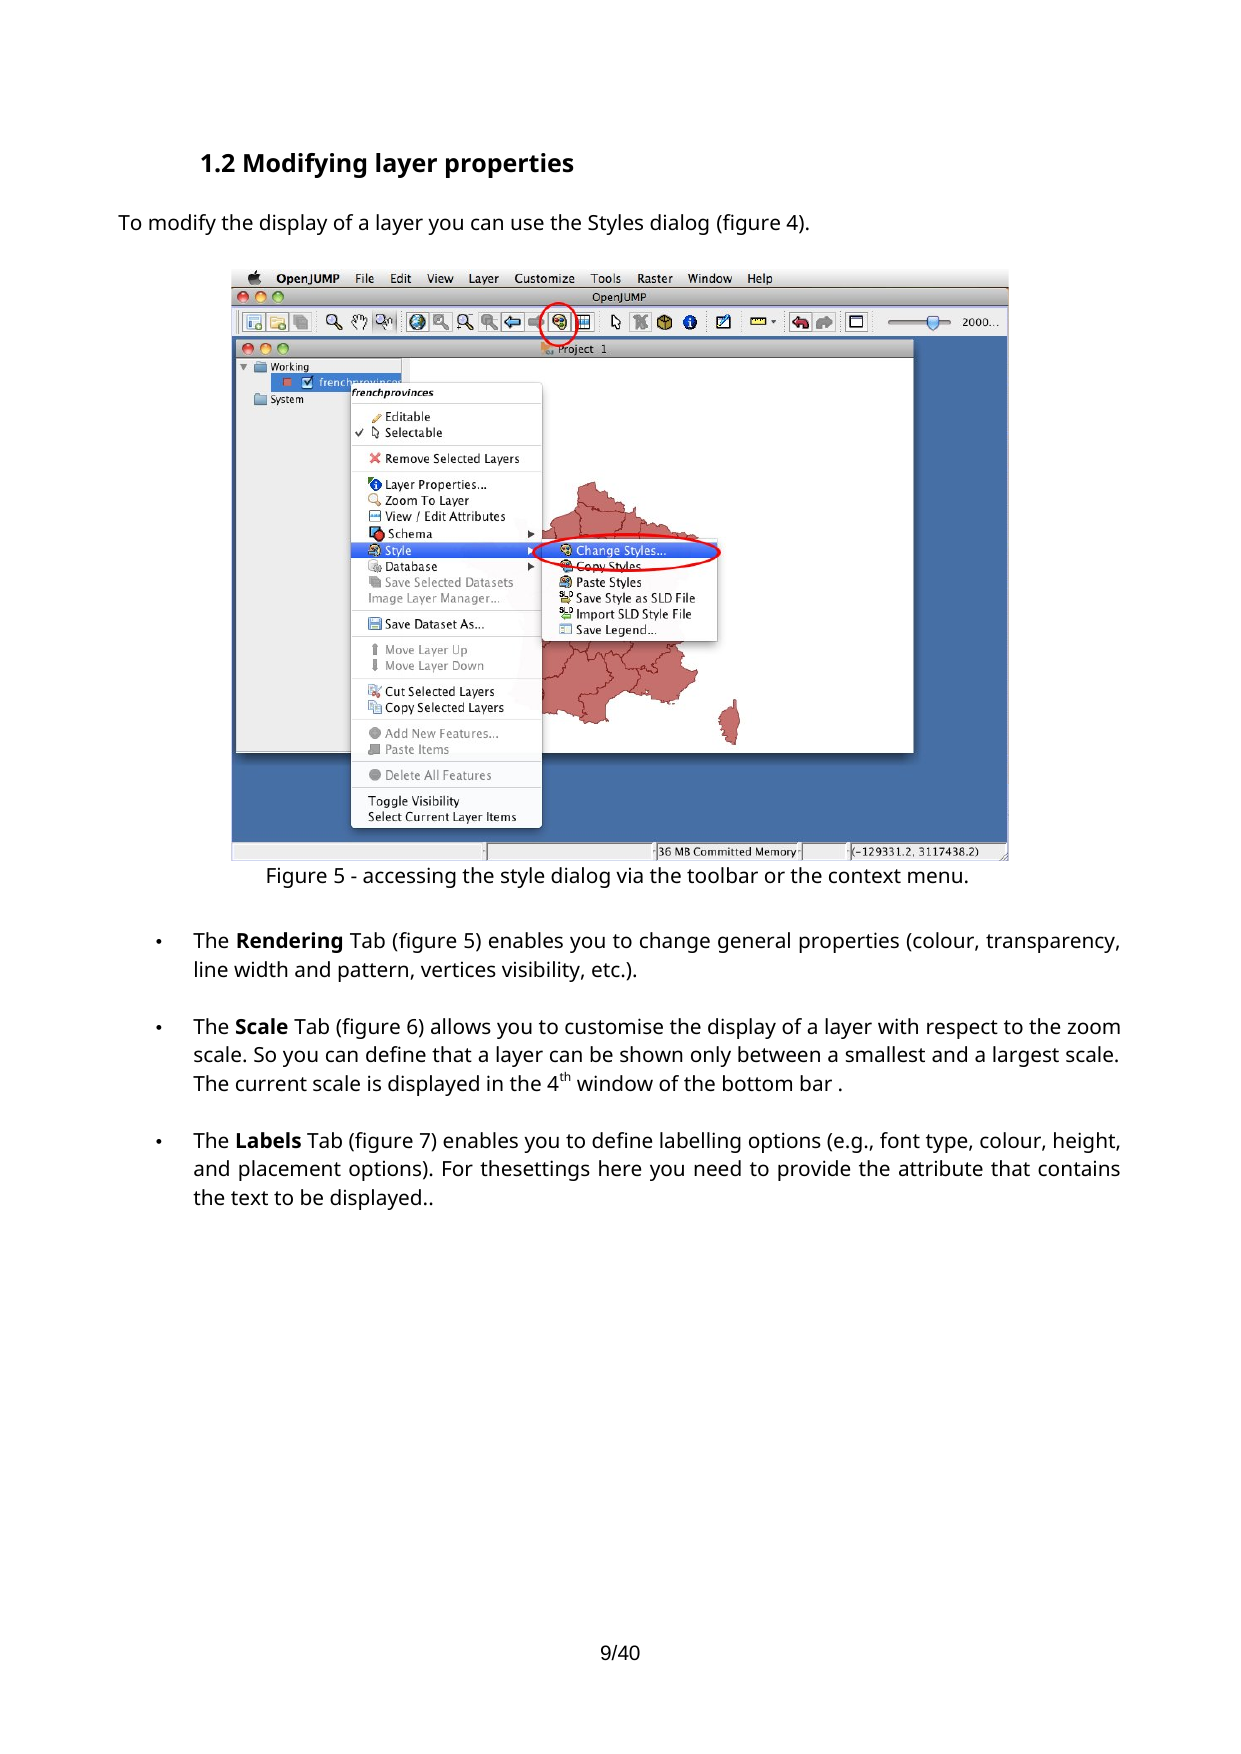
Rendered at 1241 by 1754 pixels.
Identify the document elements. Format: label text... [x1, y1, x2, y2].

picture [231, 269, 1009, 861]
list The Scale Tab (figure 6) allows you to customise the display of a layer with respect to the zoom scale. So you can define that a layer can be shown only between a smallest and a largest scale. The current scale is displayed in the 4th window of the bottom bar . [156, 1012, 1122, 1097]
text Figure - accessing the style dialog via the toolbar or the context menu. [248, 861, 992, 889]
list The Labels Tab (figure 7) enables you to define labelling options (e.g., font type, colour, height, and placement options). For thesettings here you need to provide the attribute that contains the text to be displayed.. [156, 1126, 1122, 1211]
list The Rendering Tab (figure 5) enables you to change general properties (colour, transparency, line width and pattern, vertices visibility, etc.). [156, 927, 1122, 983]
text To modify the display of a layer you can use the Styles dialog (figure 4). [118, 208, 1122, 236]
list Modifying layer properties [193, 145, 1122, 179]
